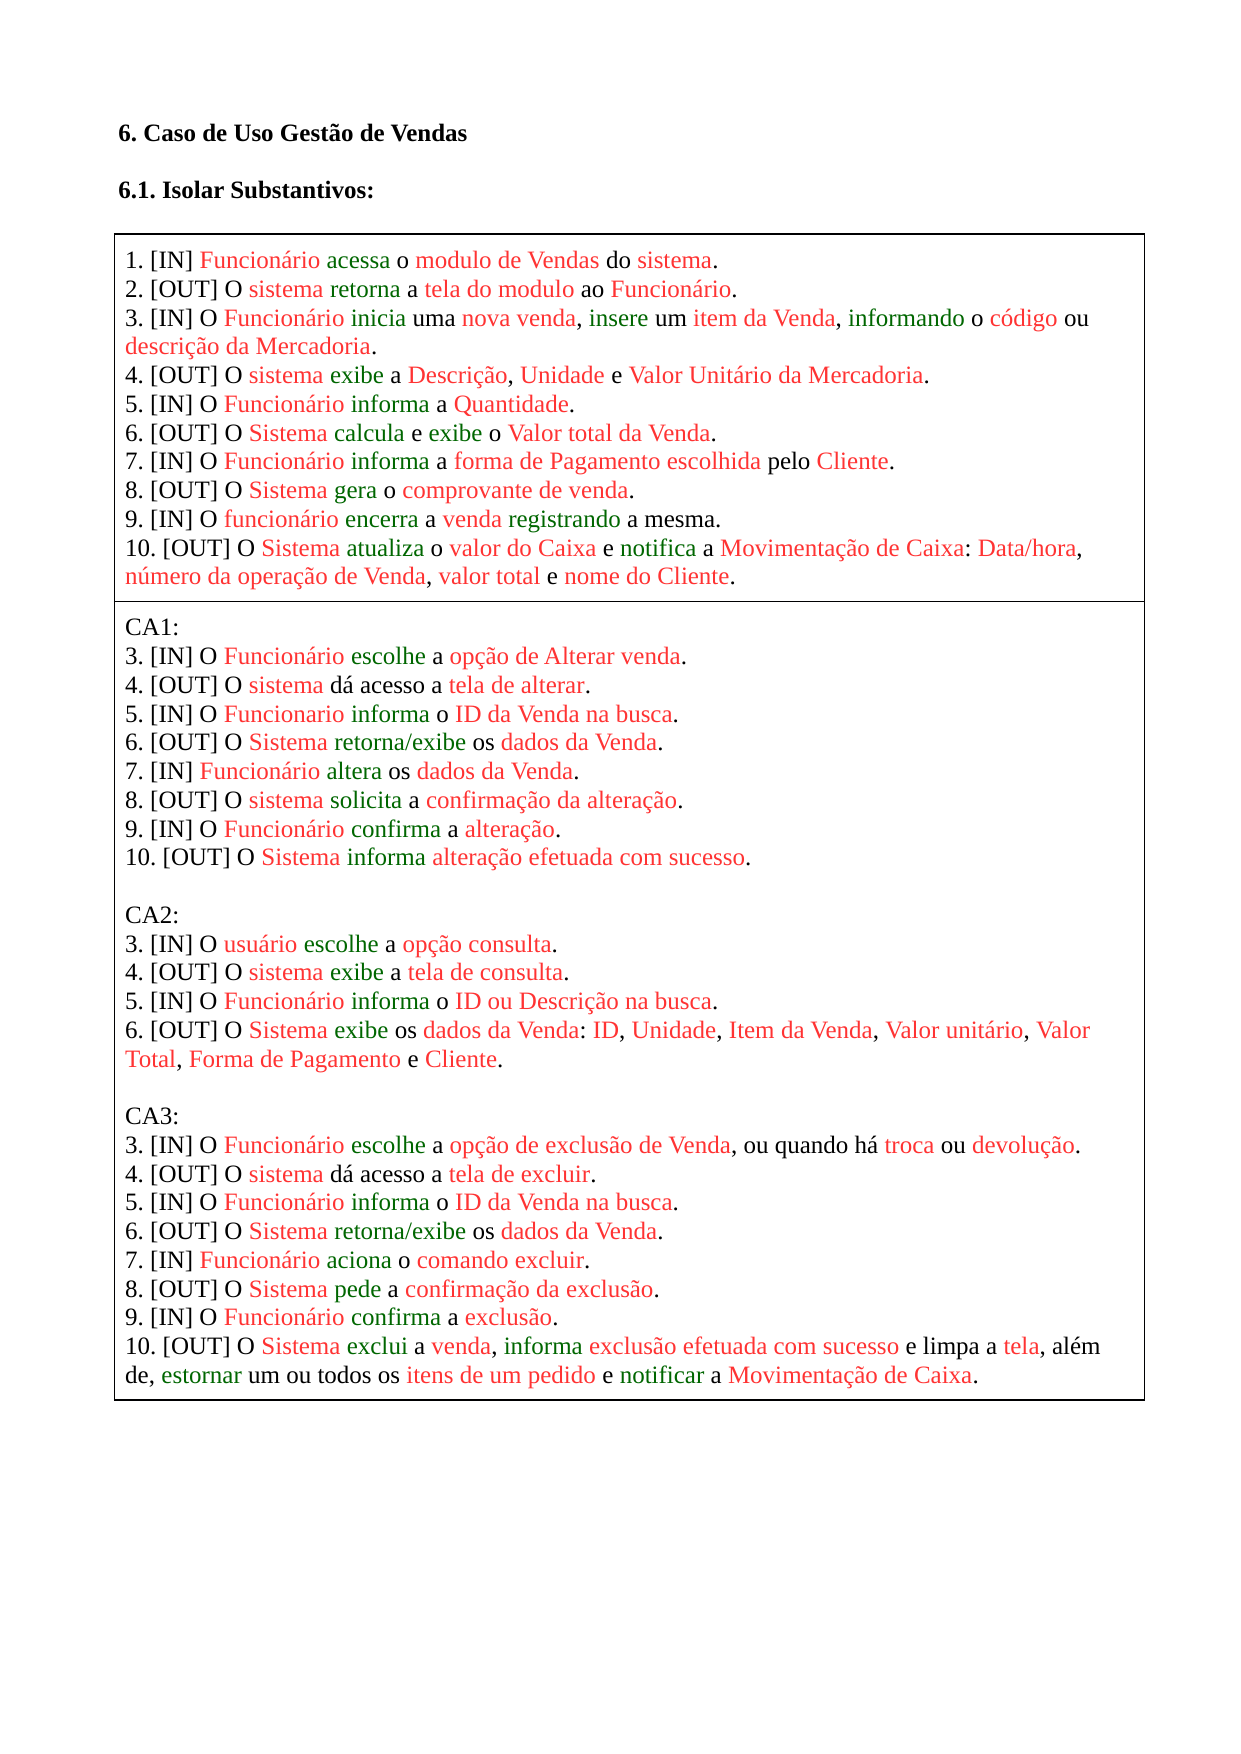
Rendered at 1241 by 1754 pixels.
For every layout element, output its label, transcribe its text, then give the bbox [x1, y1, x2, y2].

table_header 1. [IN] Funcionário acessa o modulo de Vendas do sistema. 2. [OUT] O sistema retorna a tela do modulo ao Funcionário. 3. [IN] O Funcionário inicia uma nova venda, insere um item da Venda, informando o código ou descrição da Mercadoria. 4. [OUT] O sistema exibe a Descrição, Unidade e Valor Unitário da Mercadoria. 5. [IN] O Funcionário informa a Quantidade. 6. [OUT] O Sistema calcula e exibe o Valor total da Venda. 7. [IN] O Funcionário informa a forma de Pagamento escolhida pelo Cliente. 8. [OUT] O Sistema gera o comprovante de venda. 9. [IN] O funcionário encerra a venda registrando a mesma. 10. [OUT] O Sistema atualiza o valor do Caixa e notifica a Movimentação de Caixa: Data/hora, número da operação de Venda, valor total e nome do Cliente. [115, 235, 1144, 601]
text 6.1. Isolar Substantivos: [118, 176, 1122, 204]
table_cell CA1: 3. [IN] O Funcionário escolhe a opção de Alterar venda. 4. [OUT] O sistema dá acesso a tela de alterar. 5. [IN] O Funcionario informa o ID da Venda na busca. 6. [OUT] O Sistema retorna/exibe os dados da Venda. 7. [IN] Funcionário altera os dados da Venda. 8. [OUT] O sistema solicita a confirmação da alteração. 9. [IN] O Funcionário confirma a alteração. 10. [OUT] O Sistema informa alteração efetuada com sucesso. CA2: 3. [IN] O usuário escolhe a opção consulta. 4. [OUT] O sistema exibe a tela de consulta. 5. [IN] O Funcionário informa o ID ou Descrição na busca. 6. [OUT] O Sistema exibe os dados da Venda: ID, Unidade, Item da Venda, Valor unitário, Valor Total, Forma de Pagamento e Cliente. CA3: 3. [IN] O Funcionário escolhe a opção de exclusão de Venda, ou quando há troca ou devolução. 4. [OUT] O sistema dá acesso a tela de excluir. 5. [IN] O Funcionário informa o ID da Venda na busca. 6. [OUT] O Sistema retorna/exibe os dados da Venda. 7. [IN] Funcionário aciona o comando excluir. 8. [OUT] O Sistema pede a confirmação da exclusão. 9. [IN] O Funcionário confirma a exclusão. 10. [OUT] O Sistema exclui a venda, informa exclusão efetuada com sucesso e limpa a tela, além de, estornar um ou todos os itens de um pedido e notificar a Movimentação de Caixa. [115, 602, 1144, 1399]
text 6. Caso de Uso Gestão de Vendas [118, 118, 1122, 147]
